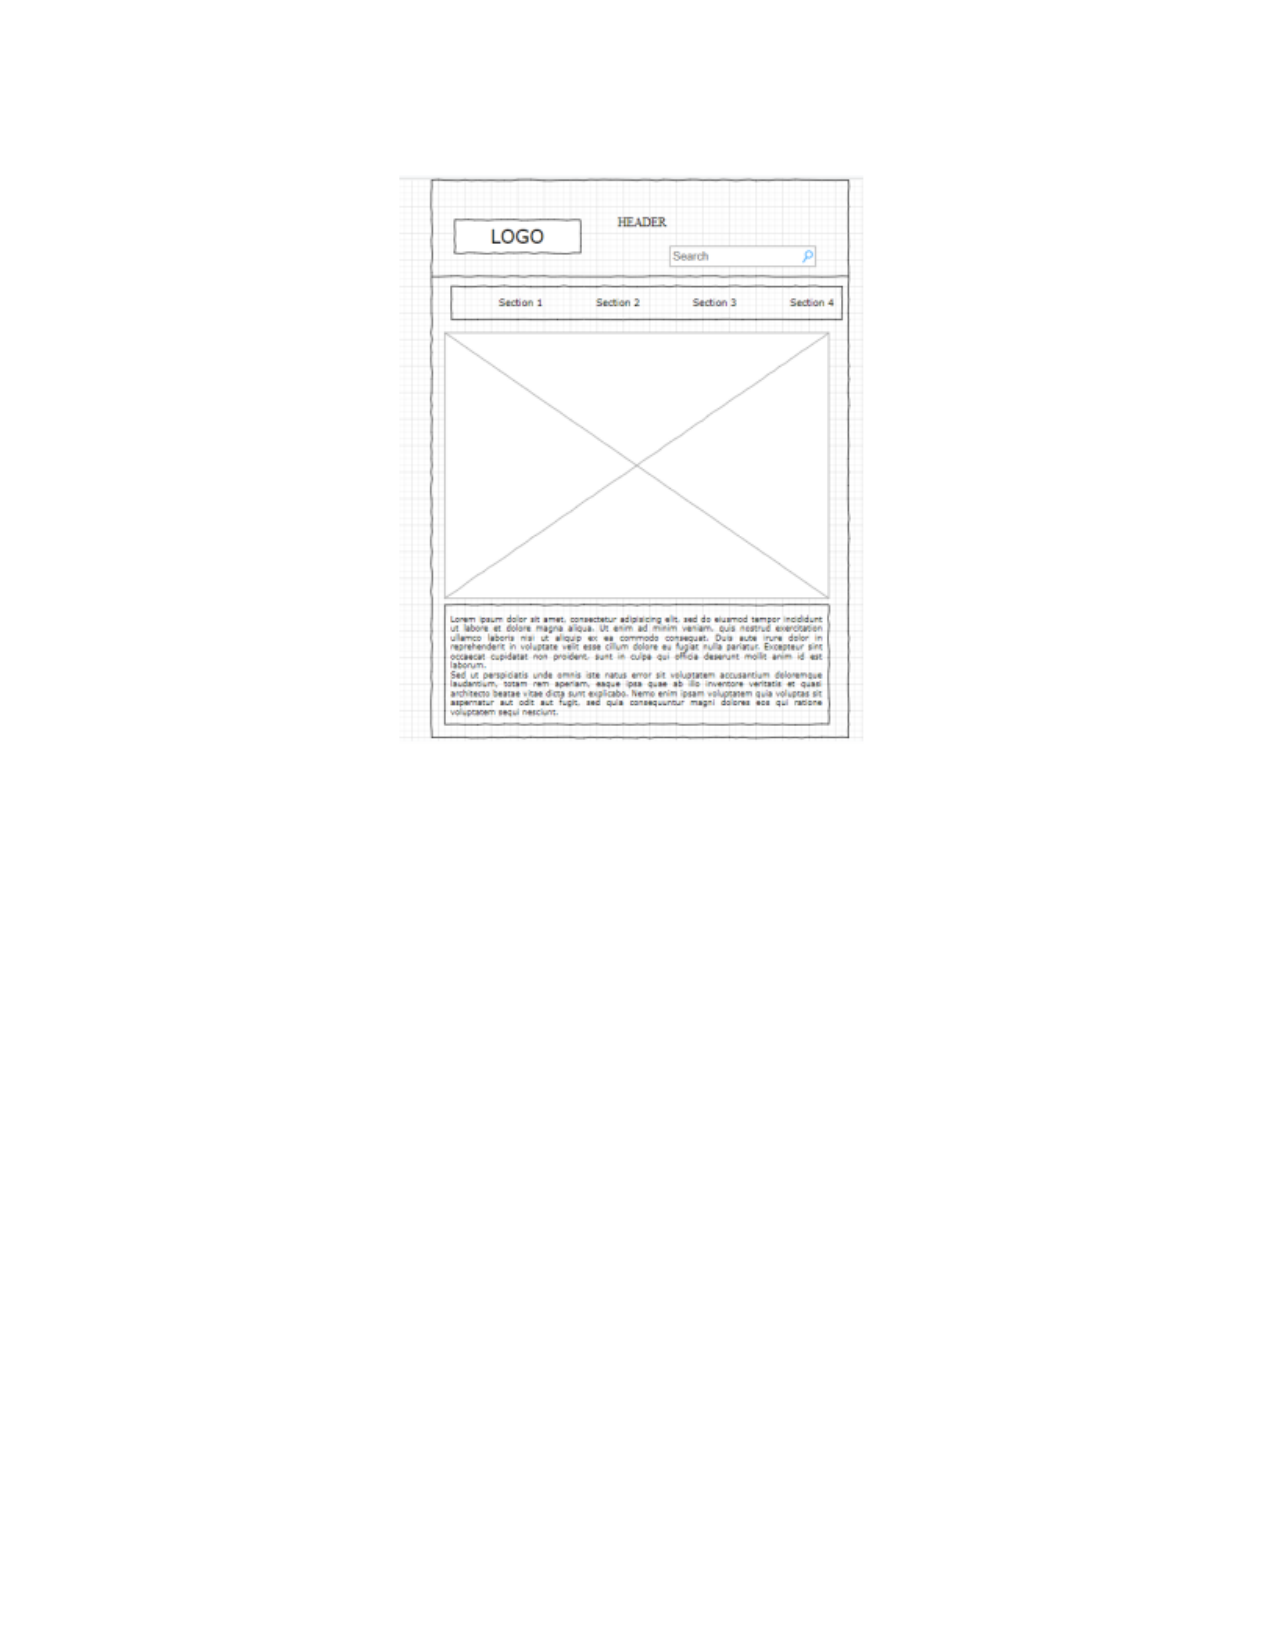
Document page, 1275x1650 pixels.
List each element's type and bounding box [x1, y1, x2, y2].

picture [399, 175, 876, 751]
